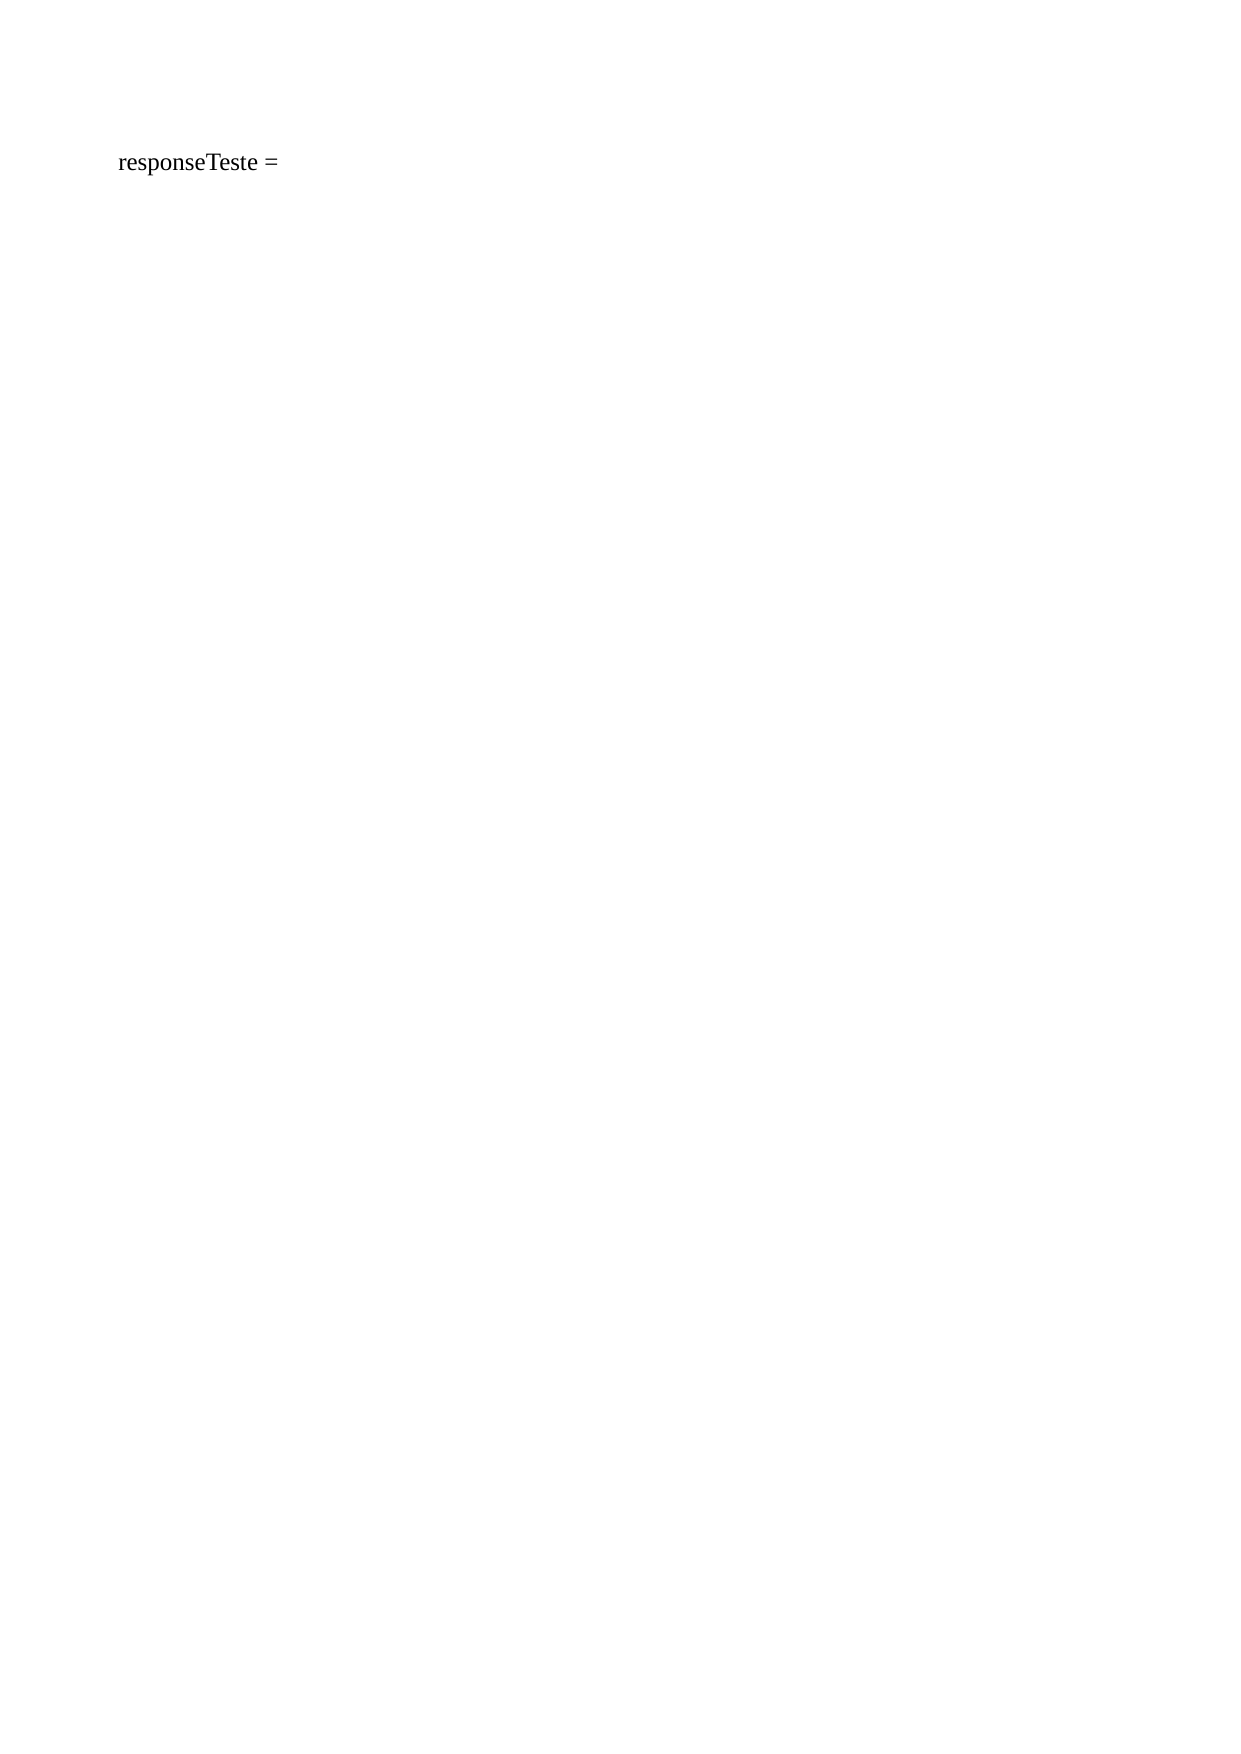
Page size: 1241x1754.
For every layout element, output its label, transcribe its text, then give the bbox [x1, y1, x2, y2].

text responseTeste = [118, 147, 1122, 176]
